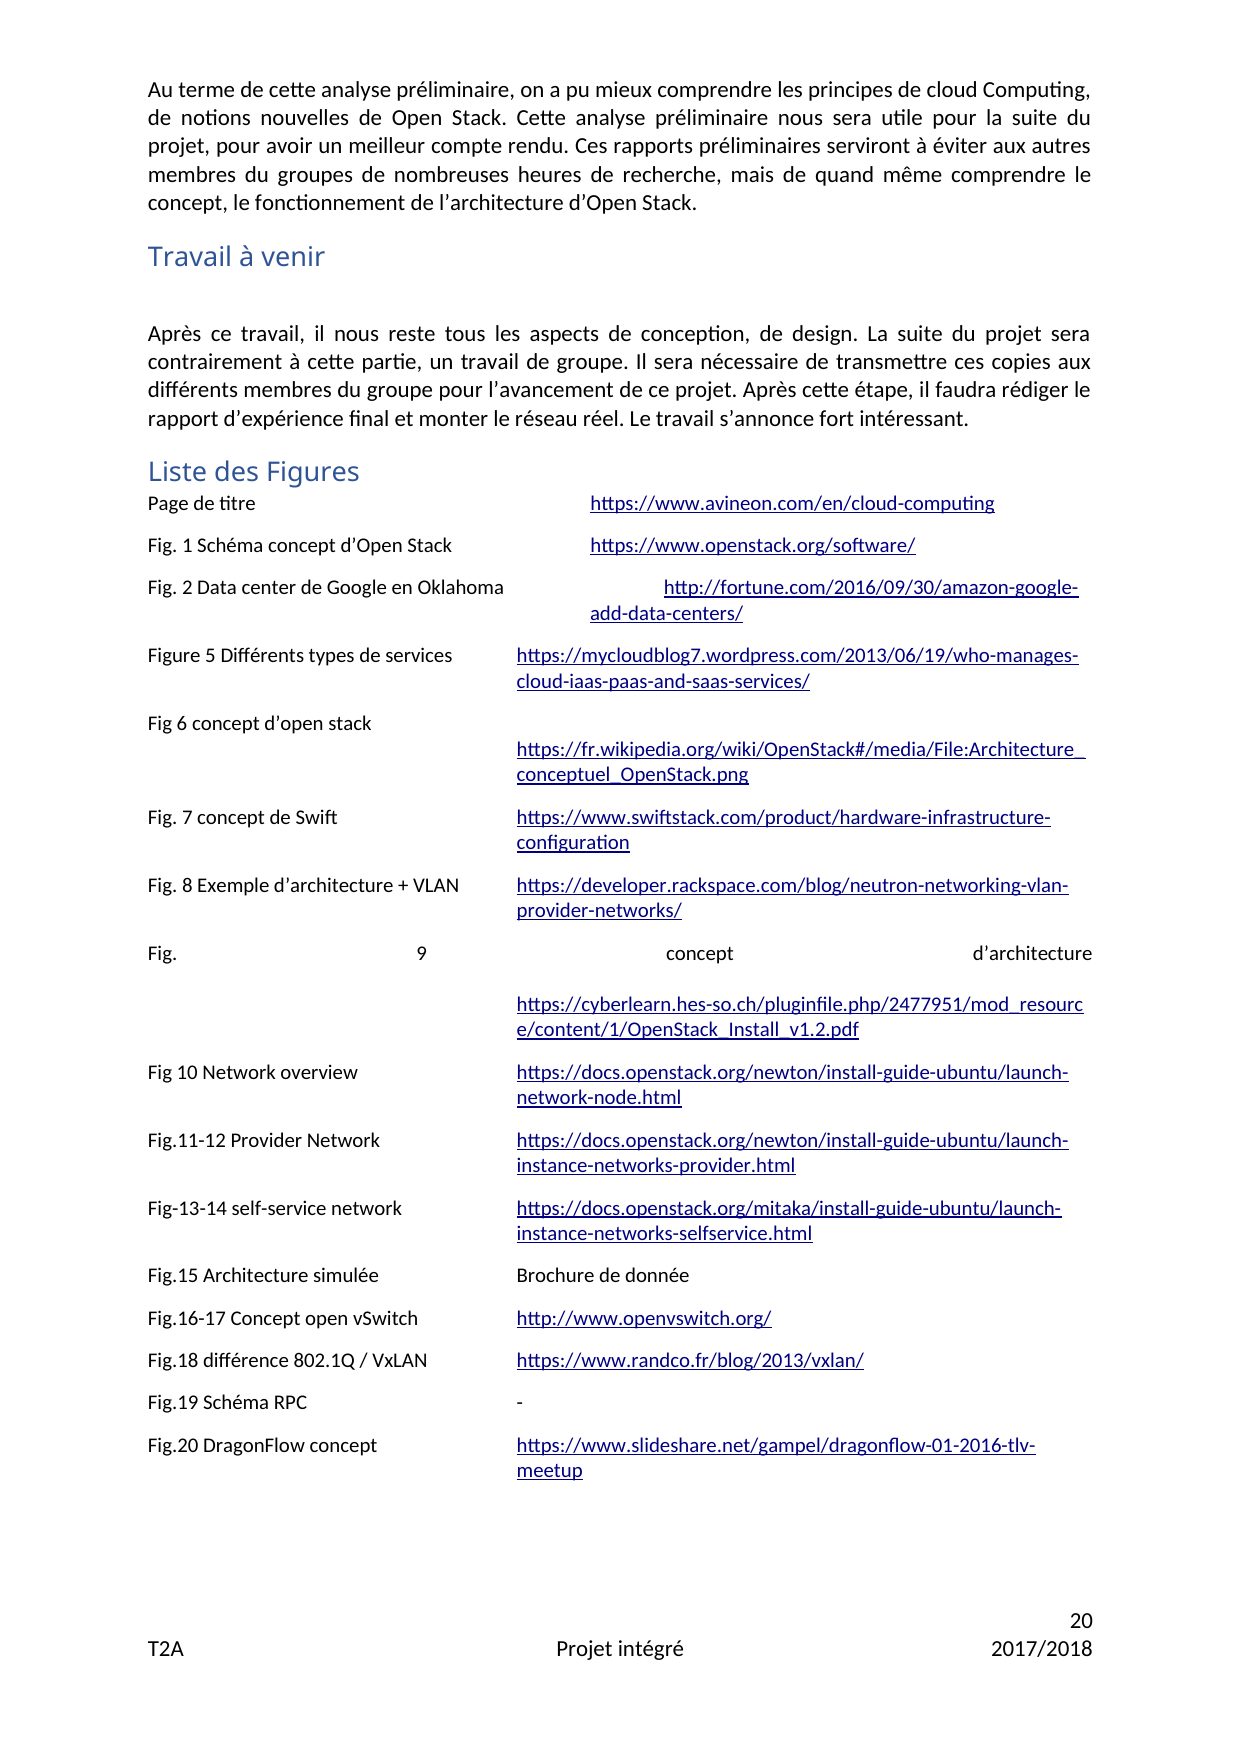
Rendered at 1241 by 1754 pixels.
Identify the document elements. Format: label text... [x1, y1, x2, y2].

text Page de titre https://www.avineon.com/en/cloud-computing [148, 490, 1093, 515]
subtitle Liste des Figures [148, 453, 1093, 490]
text Fig 6 concept d’open stack https://fr.wikipedia.org/wiki/OpenStack#/media/File:Architecture_conceptuel_OpenStack.png [148, 710, 1093, 787]
text Au terme de cette analyse préliminaire, on a pu mieux comprendre les principes de cloud Computing, de notions nouvelles de Open Stack. Cette analyse préliminaire nous sera utile pour la suite du projet, pour avoir un meilleur compte rendu. Ces rapports préliminaires serviront à éviter aux autres membres du groupes de nombreuses heures de recherche, mais de quand même comprendre le concept, le fonctionnement de l’architecture d’Open Stack. [148, 75, 1093, 216]
text Fig-13-14 self-service network https://docs.openstack.org/mitaka/install-guide-ubuntu/launch-instance-networks-selfservice.html [148, 1195, 1093, 1246]
text Fig.16-17 Concept open vSwitch http://www.openvswitch.org/ [148, 1305, 1093, 1330]
text Après ce travail, il nous reste tous les aspects de conception, de design. La suite du projet sera contrairement à cette partie, un travail de groupe. Il sera nécessaire de transmettre ces copies aux différents membres du groupe pour l’avancement de ce projet. Après cette étape, il faudra rédiger le rapport d’expérience final et monter le réseau réel. Le travail s’annonce fort intéressant. [148, 319, 1093, 432]
text Fig. 1 Schéma concept d’Open Stack https://www.openstack.org/software/ [148, 532, 1093, 558]
text Fig. 8 Exemple d’architecture + VLAN https://developer.rackspace.com/blog/neutron-networking-vlan-provider-networks/ [148, 872, 1093, 923]
text Fig.18 différence 802.1Q / VxLAN https://www.randco.fr/blog/2013/vxlan/ [148, 1347, 1093, 1373]
text Fig.11-12 Provider Network https://docs.openstack.org/newton/install-guide-ubuntu/launch-instance-networks-provider.html [148, 1127, 1093, 1178]
text Fig.20 DragonFlow concept https://www.slideshare.net/gampel/dragonflow-01-2016-tlv-meetup [148, 1432, 1093, 1483]
text Fig. 9 concept d’architecture https://cyberlearn.hes-so.ch/pluginfile.php/2477951/mod_resource/content/1/OpenStack_Install_v1.2.pdf [148, 940, 1093, 1042]
text Fig. 2 Data center de Google en Oklahoma http://fortune.com/2016/09/30/amazon-google-add-data-centers/ [148, 574, 1093, 626]
text Fig.19 Schéma RPC - [148, 1389, 1093, 1415]
subtitle Travail à venir [148, 237, 1093, 274]
text Fig 10 Network overview https://docs.openstack.org/newton/install-guide-ubuntu/launch-network-node.html [148, 1059, 1093, 1110]
text Figure 5 Différents types de services https://mycloudblog7.wordpress.com/2013/06/19/who-manages-cloud-iaas-paas-and-saas-services/ [148, 642, 1093, 693]
text Fig. 7 concept de Swift https://www.swiftstack.com/product/hardware-infrastructure-configuration [148, 804, 1093, 855]
text Fig.15 Architecture simulée Brochure de donnée [148, 1263, 1093, 1288]
